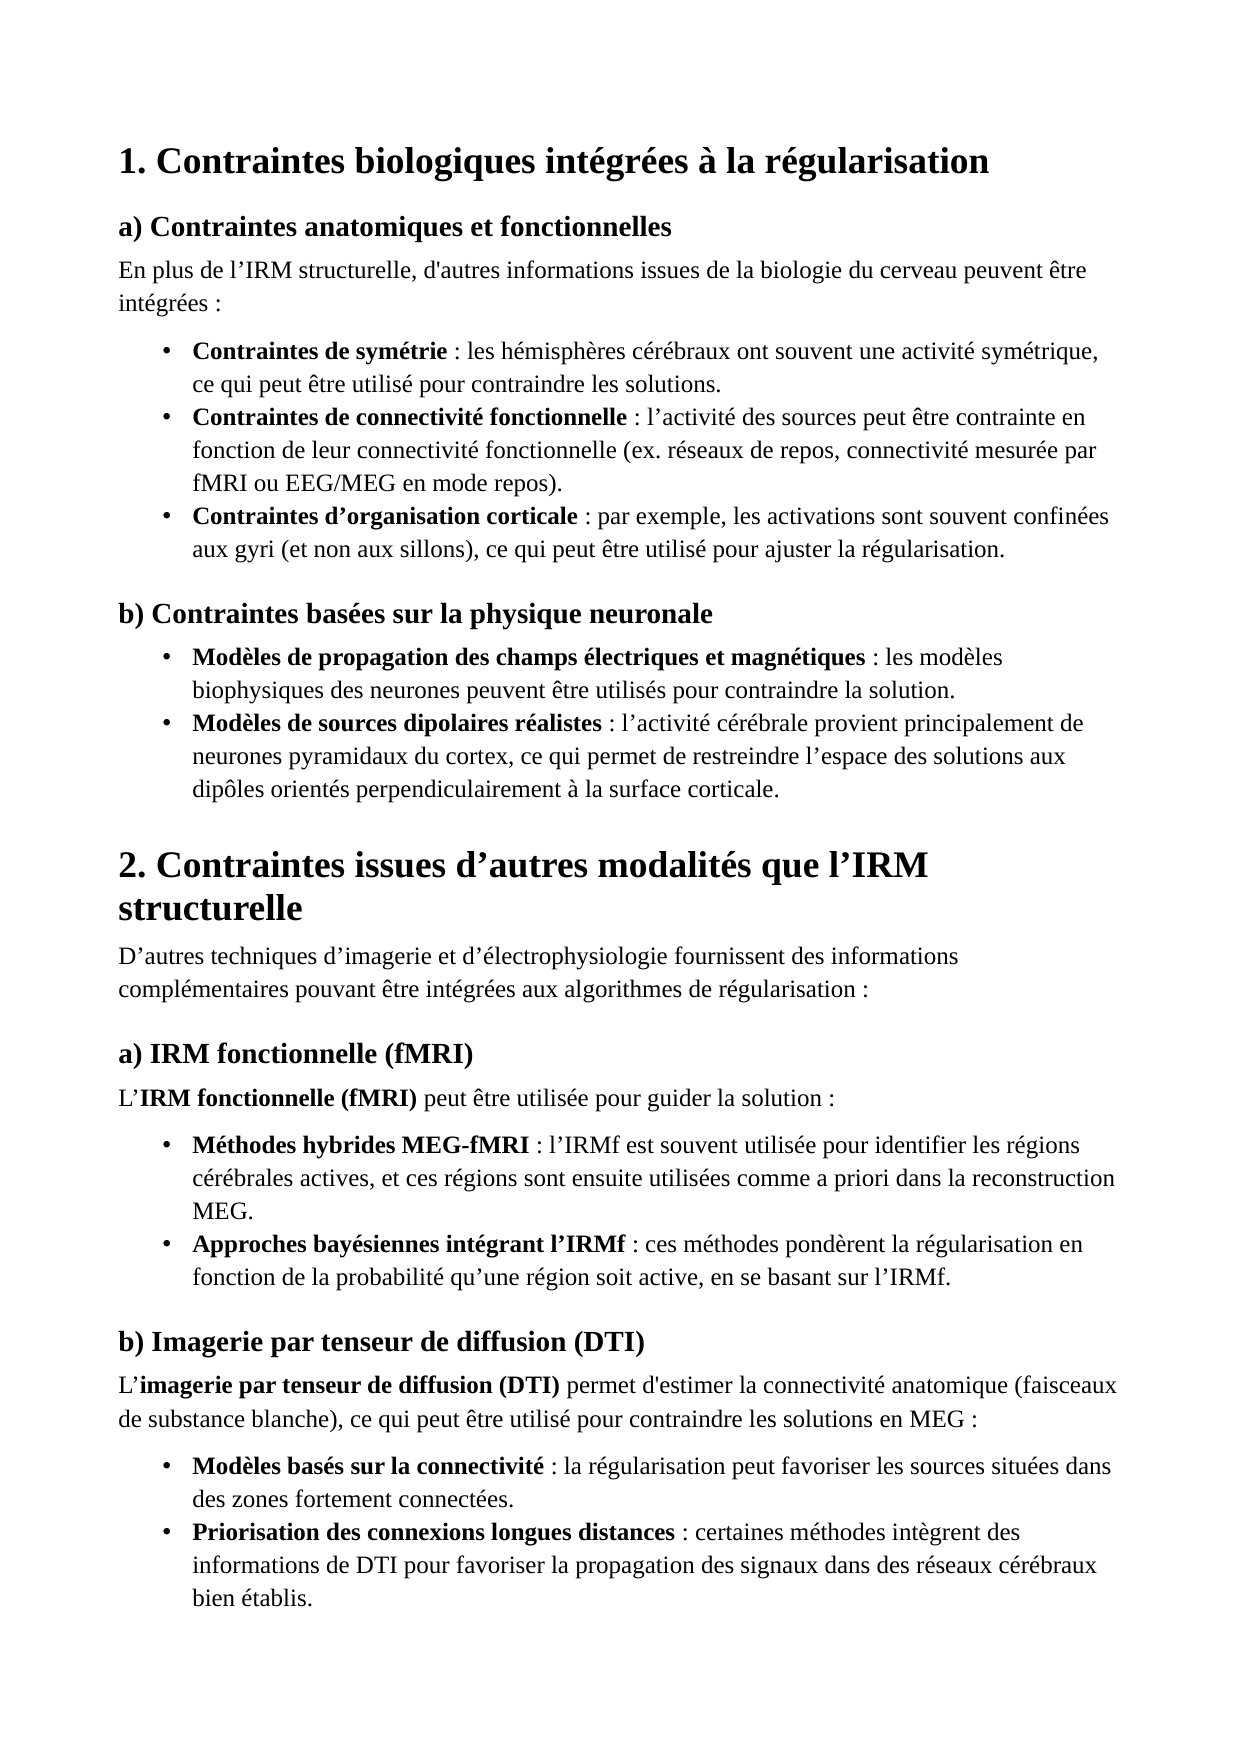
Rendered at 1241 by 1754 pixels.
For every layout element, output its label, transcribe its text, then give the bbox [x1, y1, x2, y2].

text D’autres techniques d’imagerie et d’électrophysiologie fournissent des informations complémentaires pouvant être intégrées aux algorithmes de régularisation : [118, 941, 1122, 1003]
list Modèles basés sur la connectivité : la régularisation peut favoriser les sources situées dans des zones fortement connectées. [162, 1451, 1122, 1513]
subtitle 2. Contraintes issues d’autres modalités que l’IRM structurelle [118, 843, 1122, 929]
list Contraintes de connectivité fonctionnelle : l’activité des sources peut être contrainte en fonction de leur connectivité fonctionnelle (ex. réseaux de repos, connectivité mesurée par fMRI ou EEG/MEG en mode repos). [162, 402, 1122, 497]
list Contraintes d’organisation corticale : par exemple, les activations sont souvent confinées aux gyri (et non aux sillons), ce qui peut être utilisé pour ajuster la régularisation. [162, 501, 1122, 563]
list Priorisation des connexions longues distances : certaines méthodes intègrent des informations de DTI pour favoriser la propagation des signaux dans des réseaux cérébraux bien établis. [162, 1517, 1122, 1612]
subtitle a) Contraintes anatomiques et fonctionnelles [118, 209, 1122, 243]
subtitle b) Imagerie par tenseur de diffusion (DTI) [118, 1324, 1122, 1358]
list Modèles de sources dipolaires réalistes : l’activité cérébrale provient principalement de neurones pyramidaux du cortex, ce qui permet de restreindre l’espace des solutions aux dipôles orientés perpendiculairement à la surface corticale. [162, 708, 1122, 803]
subtitle a) IRM fonctionnelle (fMRI) [118, 1037, 1122, 1070]
text L’IRM fonctionnelle (fMRI) peut être utilisée pour guider la solution : [118, 1083, 1122, 1111]
text En plus de l’IRM structurelle, d'autres informations issues de la biologie du cerveau peuvent être intégrées : [118, 255, 1122, 317]
subtitle b) Contraintes basées sur la physique neuronale [118, 596, 1122, 630]
subtitle 1. Contraintes biologiques intégrées à la régularisation [118, 139, 1122, 182]
list Méthodes hybrides MEG-fMRI : l’IRMf est souvent utilisée pour identifier les régions cérébrales actives, et ces régions sont ensuite utilisées comme a priori dans la reconstruction MEG. [162, 1130, 1122, 1225]
list Modèles de propagation des champs électriques et magnétiques : les modèles biophysiques des neurones peuvent être utilisés pour contraindre la solution. [162, 642, 1122, 704]
text L’imagerie par tenseur de diffusion (DTI) permet d'estimer la connectivité anatomique (faisceaux de substance blanche), ce qui peut être utilisé pour contraindre les solutions en MEG : [118, 1371, 1122, 1432]
list Contraintes de symétrie : les hémisphères cérébraux ont souvent une activité symétrique, ce qui peut être utilisé pour contraindre les solutions. [162, 336, 1122, 398]
list Approches bayésiennes intégrant l’IRMf : ces méthodes pondèrent la régularisation en fonction de la probabilité qu’une région soit active, en se basant sur l’IRMf. [162, 1229, 1122, 1291]
